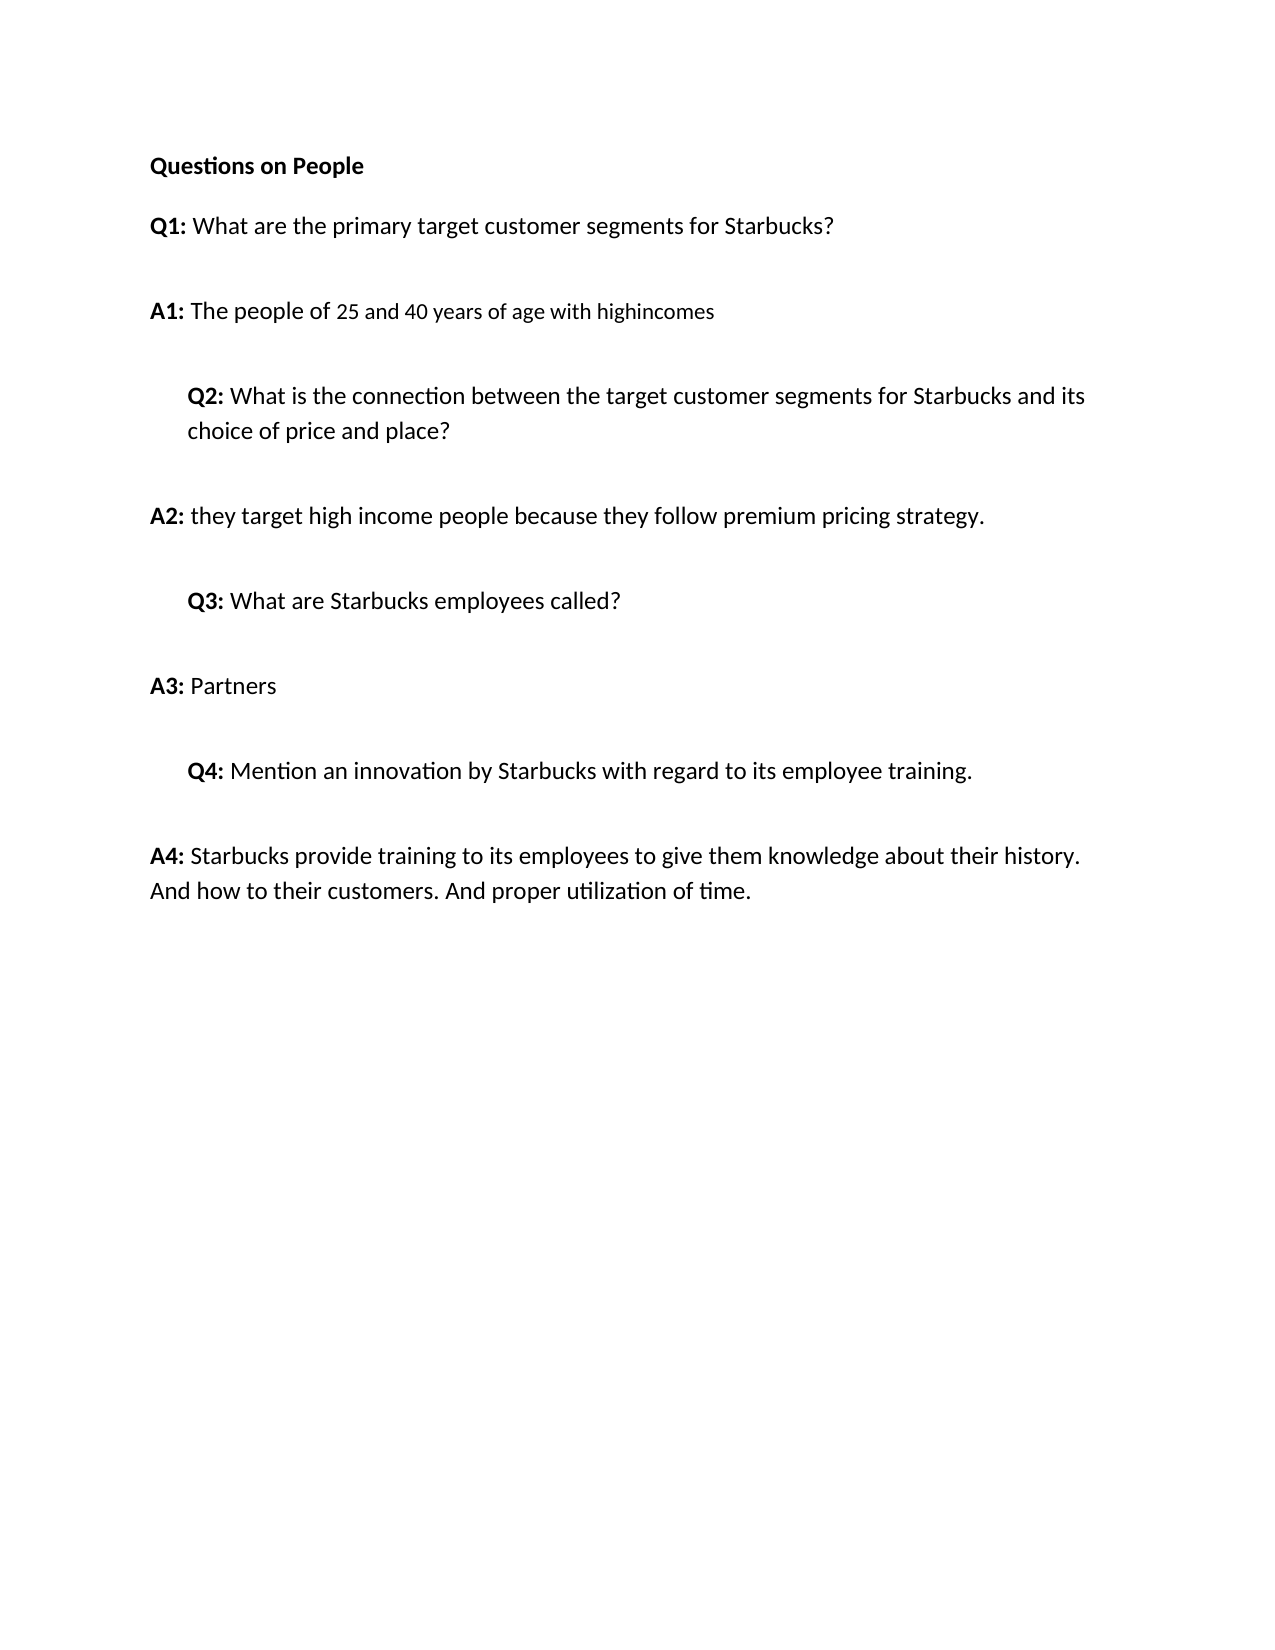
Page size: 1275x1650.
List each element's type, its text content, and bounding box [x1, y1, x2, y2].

text A4: Starbucks provide training to its employees to give them knowledge about their history. And how to their customers. And proper utilization of time. [150, 840, 1125, 906]
text A1: The people of 25 and 40 years of age with highincomes [150, 295, 1125, 326]
text Questions on People [150, 150, 1125, 181]
text Q4: Mention an innovation by Starbucks with regard to its employee training. [187, 755, 1125, 786]
text Q3: What are Starbucks employees called? [187, 585, 1125, 616]
text Q2: What is the connection between the target customer segments for Starbucks and its choice of price and place? [187, 380, 1125, 446]
text A3: Partners [150, 670, 1125, 701]
text A2: they target high income people because they follow premium pricing strategy. [150, 500, 1125, 531]
text Q1: What are the primary target customer segments for Starbucks? [150, 210, 1125, 241]
